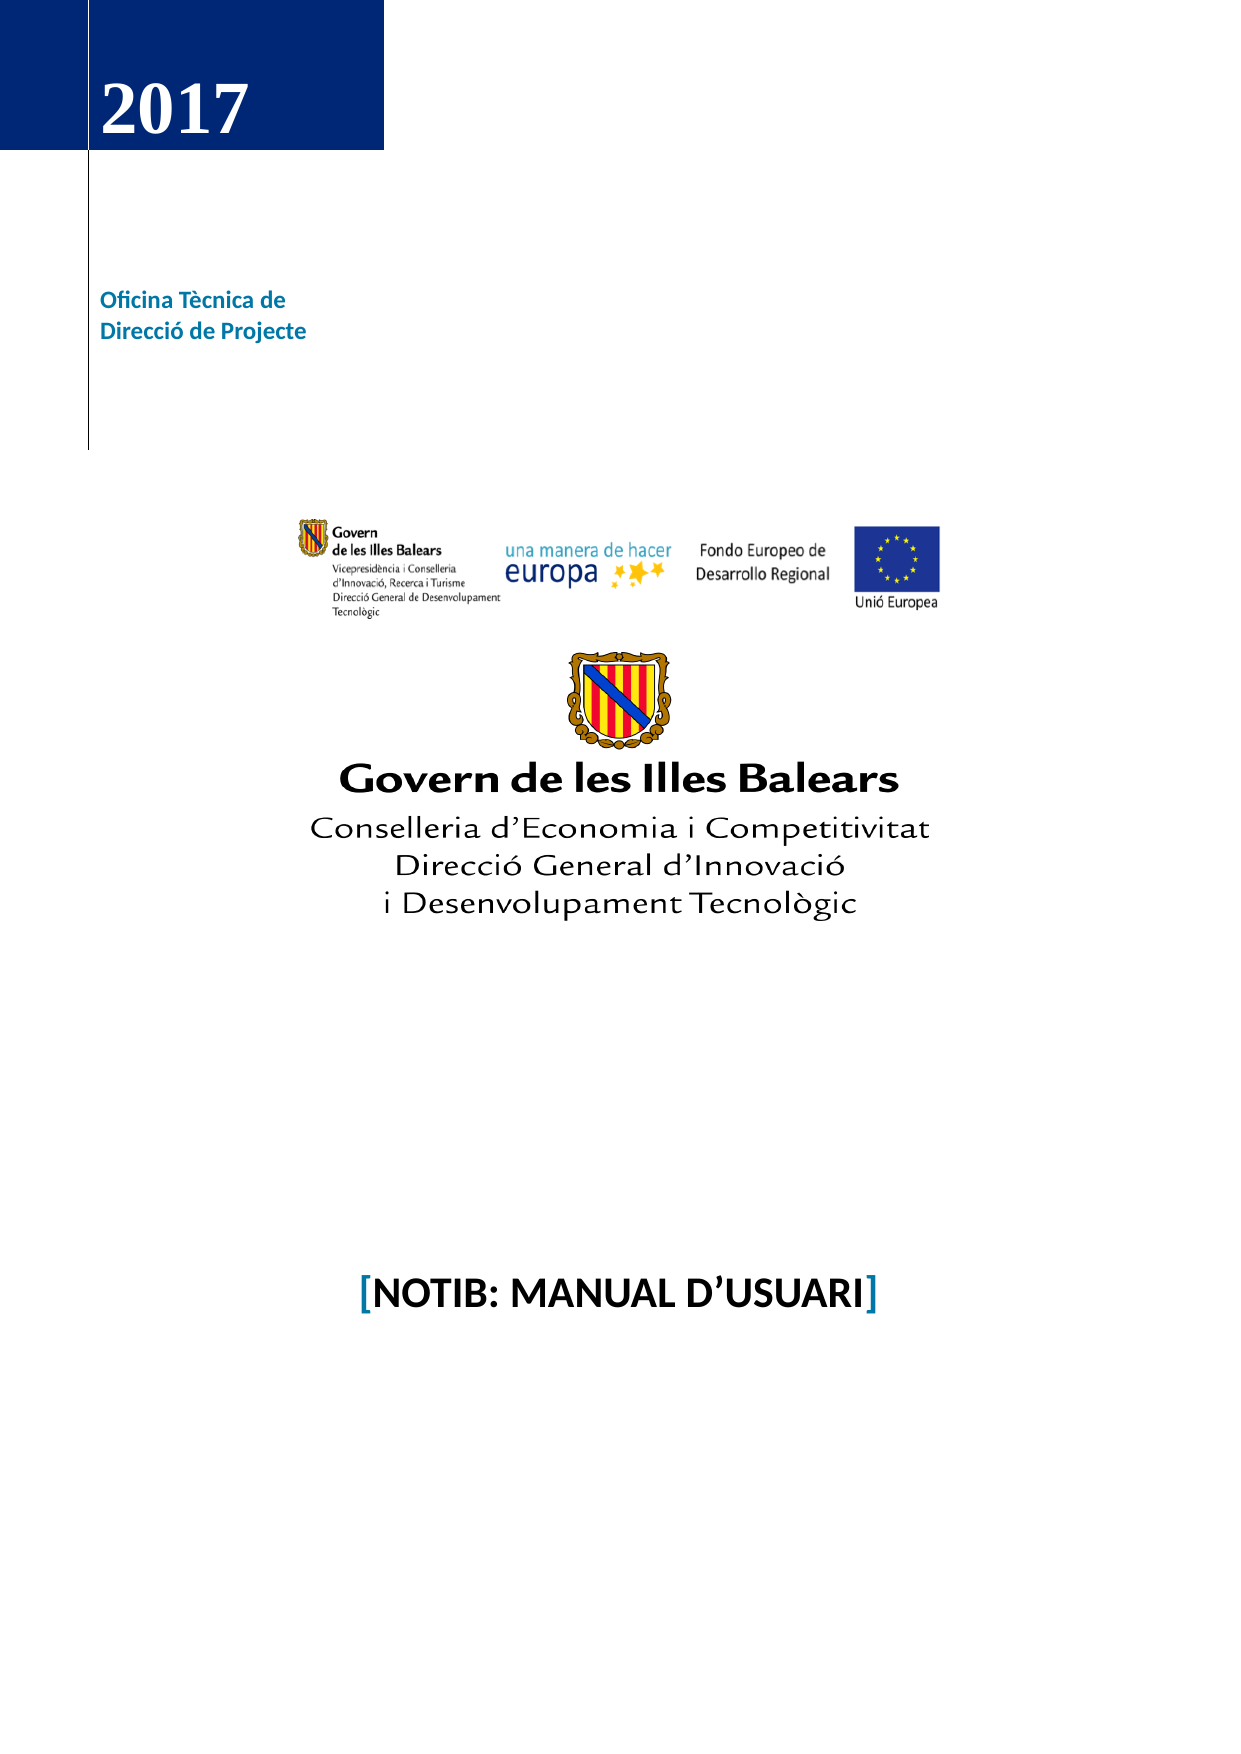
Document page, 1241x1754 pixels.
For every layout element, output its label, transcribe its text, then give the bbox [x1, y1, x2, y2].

picture [298, 518, 942, 621]
table_cell Oficina Tècnica de Direcció de Projecte [89, 150, 384, 450]
table_header 2017 [89, 0, 384, 150]
table_cell [0, 150, 88, 450]
table_header [NOTIB: Manual d’USUARI] [121, 1265, 1116, 1318]
table_cell [121, 1318, 1116, 1349]
table_header [0, 0, 88, 150]
picture [311, 652, 929, 921]
